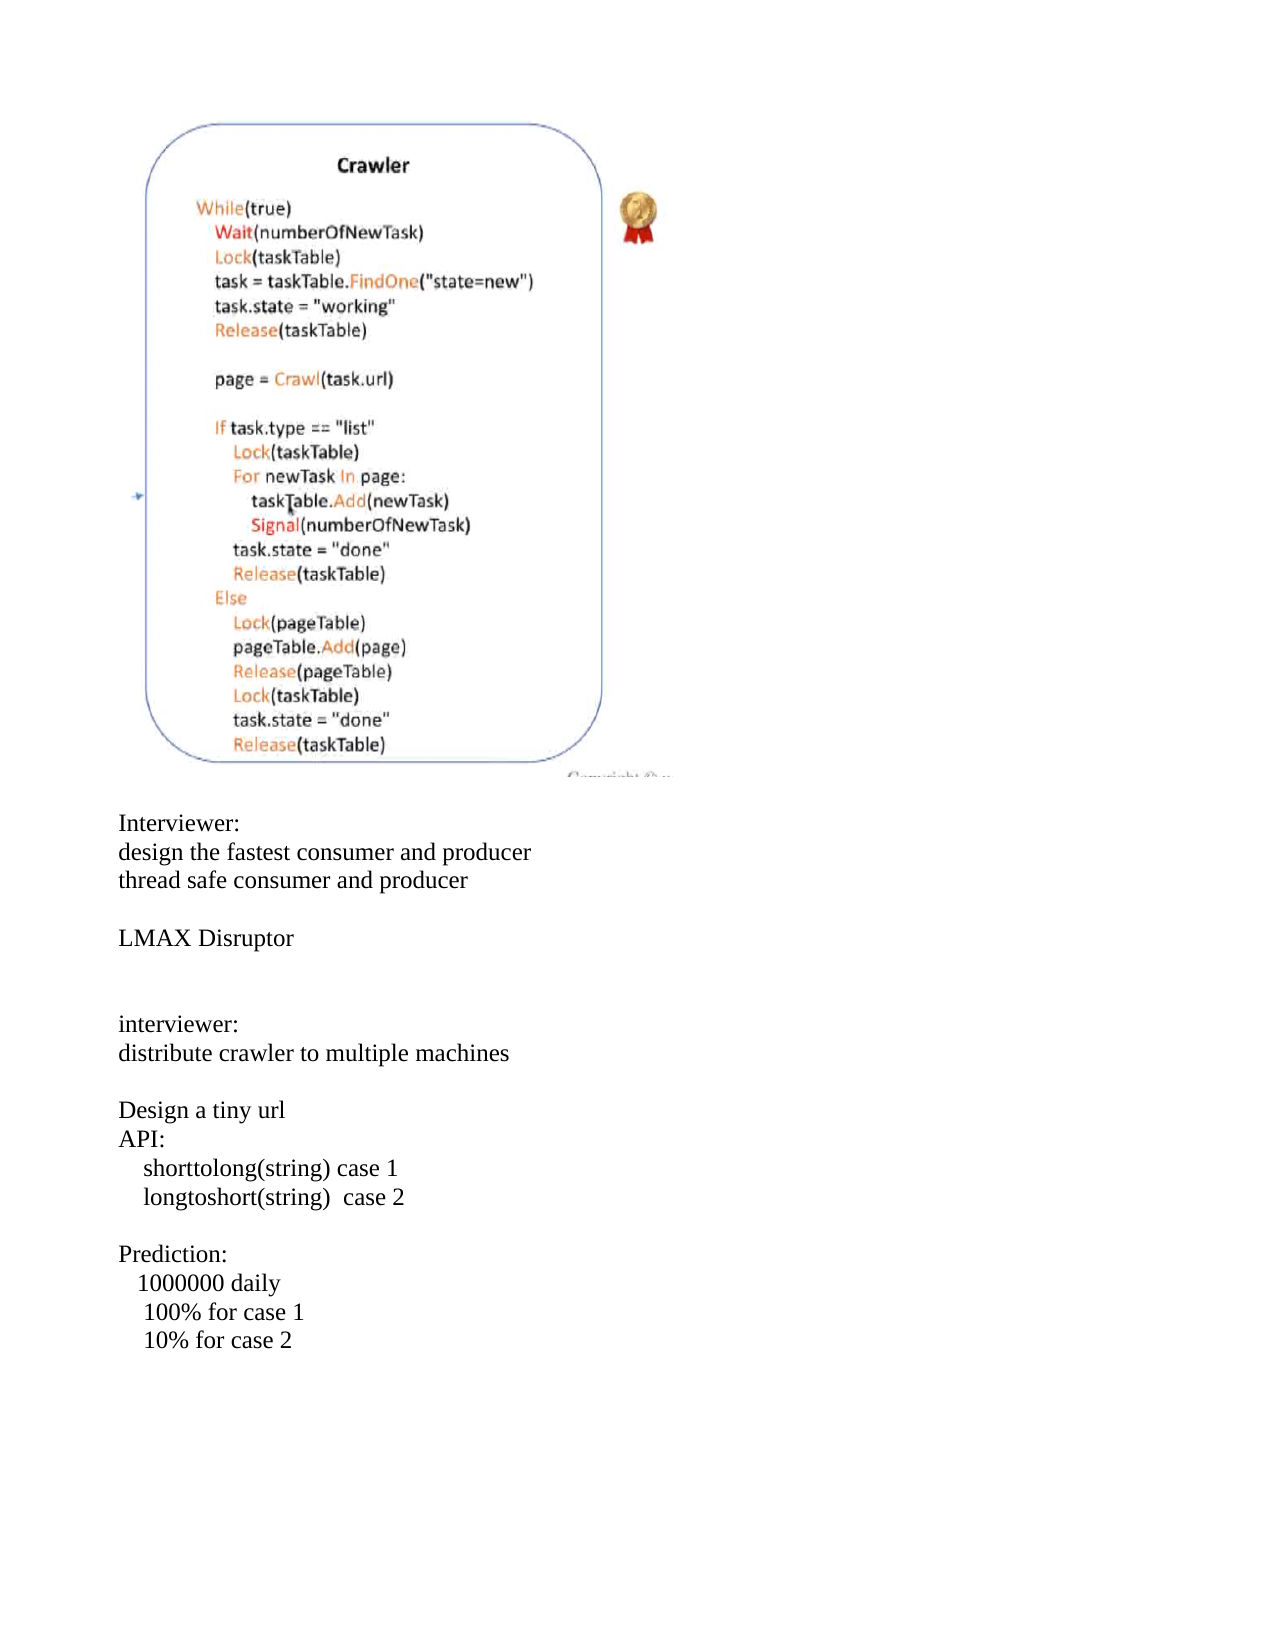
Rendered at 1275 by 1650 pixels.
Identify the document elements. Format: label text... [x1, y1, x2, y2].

text shorttolong(string) case 1 [118, 1153, 1157, 1182]
text LMAX Disruptor [118, 923, 1157, 952]
picture [130, 118, 673, 777]
text Prediction: [118, 1239, 1157, 1268]
text Design a tiny url [118, 1096, 1157, 1124]
text 1000000 daily [118, 1268, 1157, 1297]
text thread safe consumer and producer [118, 866, 1157, 894]
text 100% for case 1 [118, 1297, 1157, 1326]
text longtoshort(string) case 2 [118, 1182, 1157, 1211]
text interviewer: [118, 1009, 1157, 1038]
text design the fastest consumer and producer [118, 837, 1157, 866]
text 10% for case 2 [118, 1326, 1157, 1354]
text distribute crawler to multiple machines [118, 1038, 1157, 1067]
text Interviewer: [118, 808, 1157, 837]
text API: [118, 1124, 1157, 1153]
